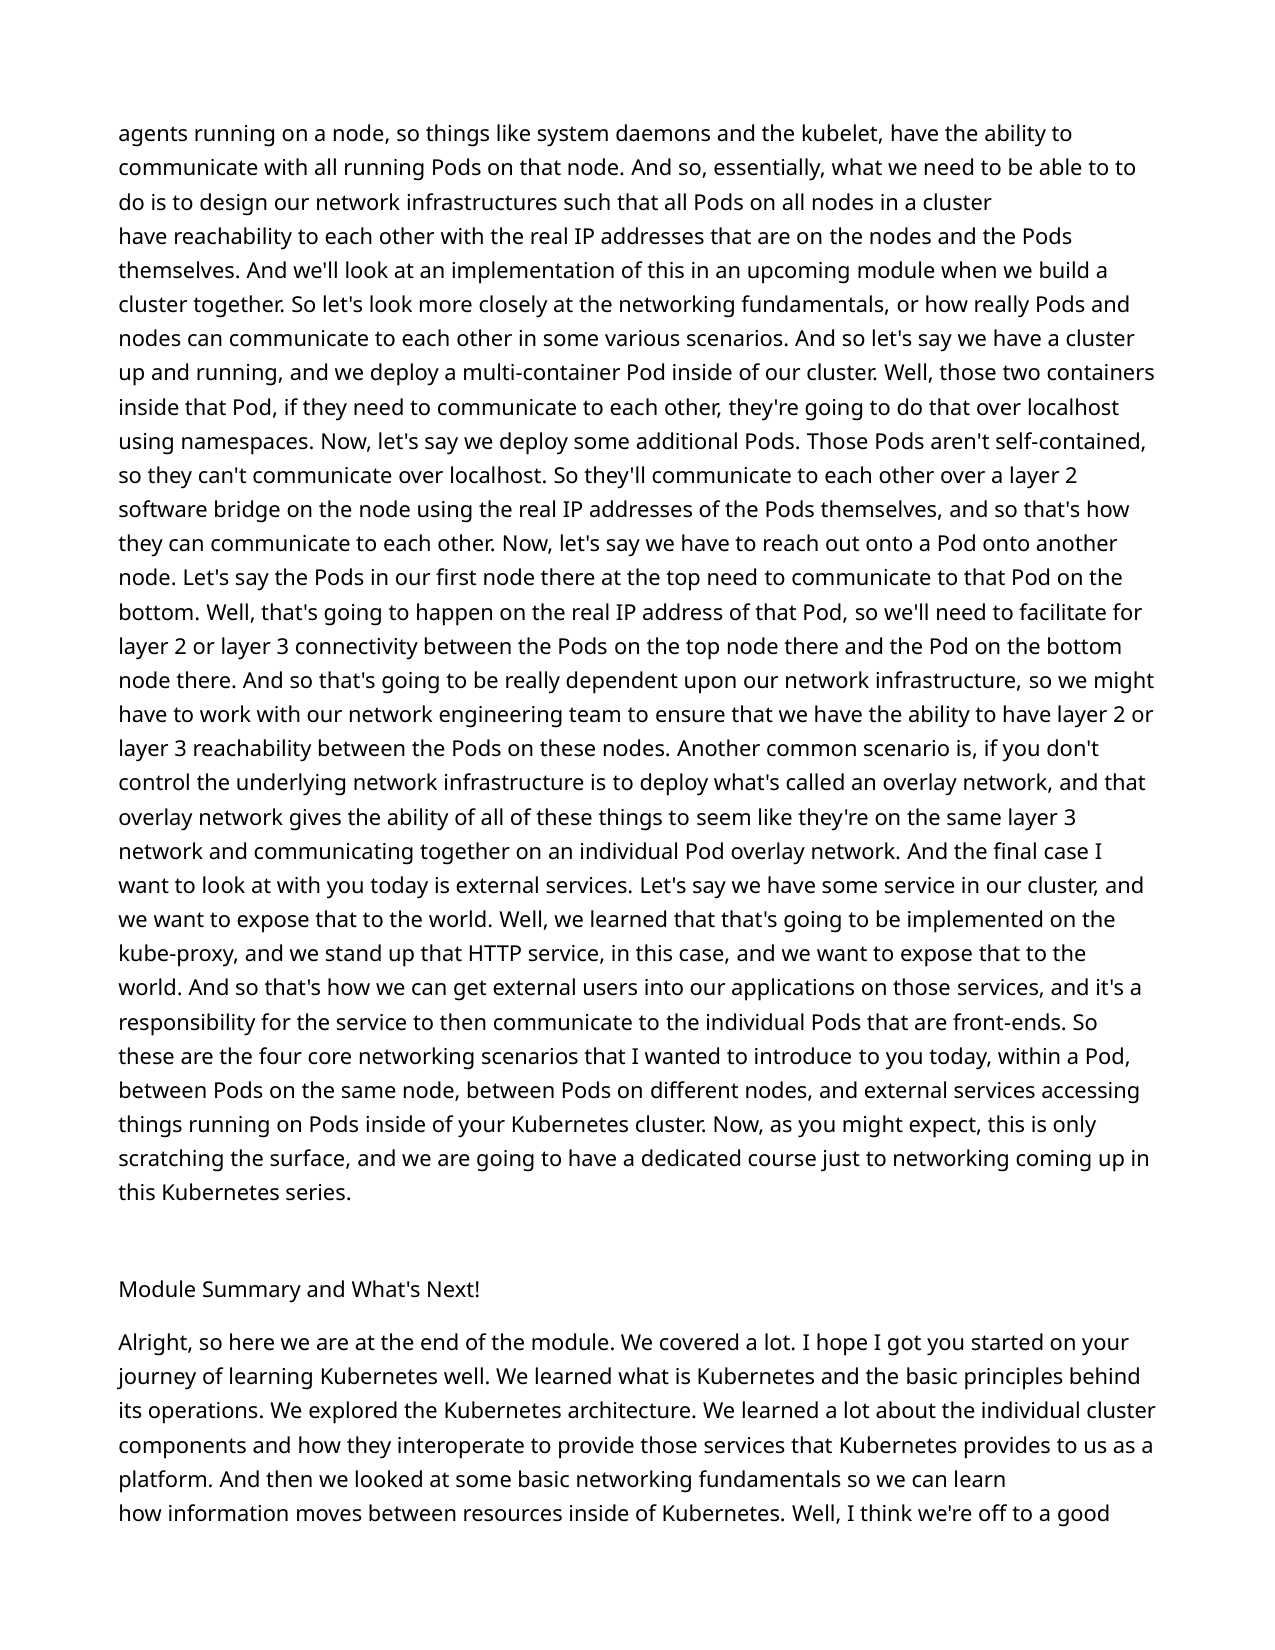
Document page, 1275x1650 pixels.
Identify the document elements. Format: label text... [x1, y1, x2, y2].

subtitle Module Summary and What's Next! [118, 1274, 1157, 1304]
text agents running on a node, so things like system daemons and the kubelet, have the ability to communicate with all running Pods on that node. And so, essentially, what we need to be able to to do is to design our network infrastructures such that all Pods on all nodes in a cluster have reachability to each other with the real IP addresses that are on the nodes and the Pods themselves. And we'll look at an implementation of this in an upcoming module when we build a cluster together. So let's look more closely at the networking fundamentals, or how really Pods and nodes can communicate to each other in some various scenarios. And so let's say we have a cluster up and running, and we deploy a multi‑container Pod inside of our cluster. Well, those two containers inside that Pod, if they need to communicate to each other, they're going to do that over localhost using namespaces. Now, let's say we deploy some additional Pods. Those Pods aren't self‑contained, so they can't communicate over localhost. So they'll communicate to each other over a layer 2 software bridge on the node using the real IP addresses of the Pods themselves, and so that's how they can communicate to each other. Now, let's say we have to reach out onto a Pod onto another node. Let's say the Pods in our first node there at the top need to communicate to that Pod on the bottom. Well, that's going to happen on the real IP address of that Pod, so we'll need to facilitate for layer 2 or layer 3 connectivity between the Pods on the top node there and the Pod on the bottom node there. And so that's going to be really dependent upon our network infrastructure, so we might have to work with our network engineering team to ensure that we have the ability to have layer 2 or layer 3 reachability between the Pods on these nodes. Another common scenario is, if you don't control the underlying network infrastructure is to deploy what's called an overlay network, and that overlay network gives the ability of all of these things to seem like they're on the same layer 3 network and communicating together on an individual Pod overlay network. And the final case I want to look at with you today is external services. Let's say we have some service in our cluster, and we want to expose that to the world. Well, we learned that that's going to be implemented on the kube‑proxy, and we stand up that HTTP service, in this case, and we want to expose that to the world. And so that's how we can get external users into our applications on those services, and it's a responsibility for the service to then communicate to the individual Pods that are front‑ends. So these are the four core networking scenarios that I wanted to introduce to you today, within a Pod, between Pods on the same node, between Pods on different nodes, and external services accessing things running on Pods inside of your Kubernetes cluster. Now, as you might expect, this is only scratching the surface, and we are going to have a dedicated course just to networking coming up in this Kubernetes series. [118, 118, 1157, 1207]
text Alright, so here we are at the end of the module. We covered a lot. I hope I got you started on your journey of learning Kubernetes well. We learned what is Kubernetes and the basic principles behind its operations. We explored the Kubernetes architecture. We learned a lot about the individual cluster components and how they interoperate to provide those services that Kubernetes provides to us as a platform. And then we looked at some basic networking fundamentals so we can learn how information moves between resources inside of Kubernetes. Well, I think we're off to a good [118, 1327, 1157, 1528]
